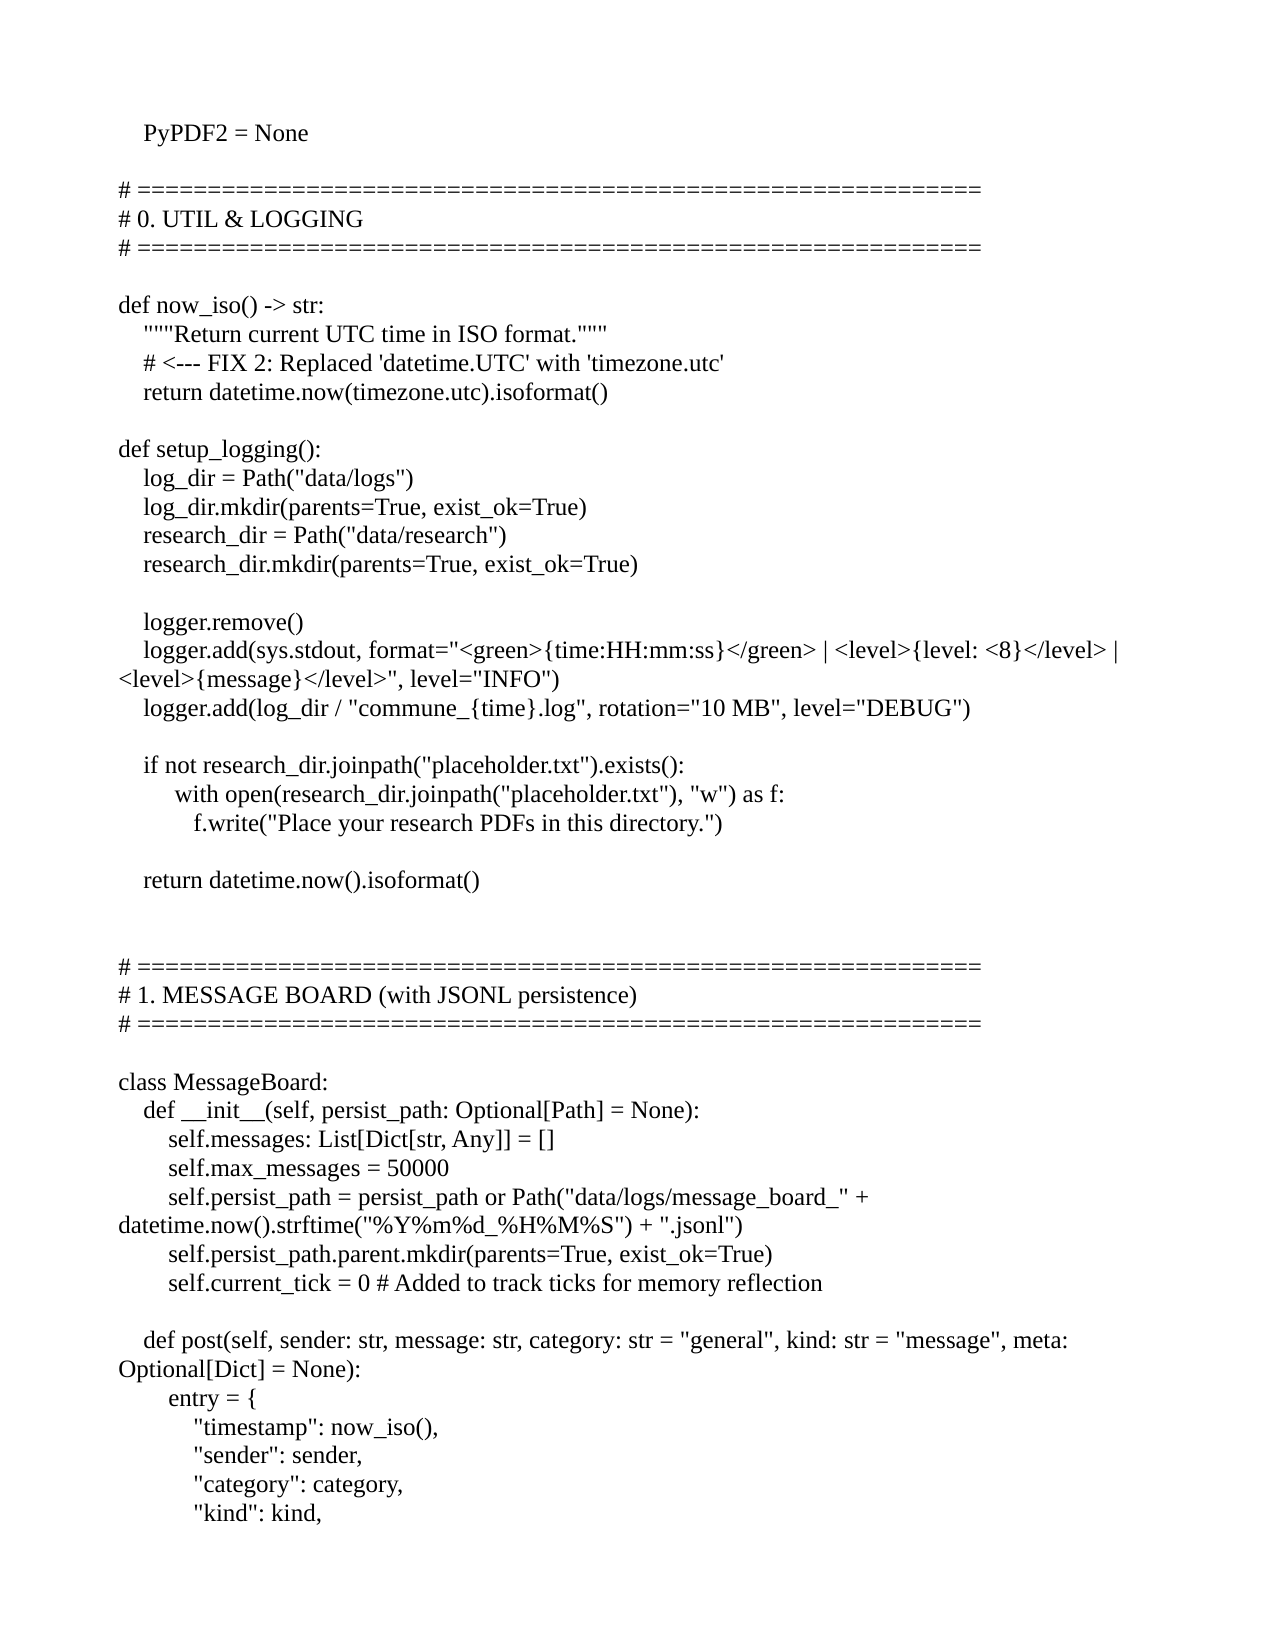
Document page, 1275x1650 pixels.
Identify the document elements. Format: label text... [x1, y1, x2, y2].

text "sender": sender, [118, 1441, 1157, 1469]
text "kind": kind, [118, 1498, 1157, 1527]
text # 1. MESSAGE BOARD (with JSONL persistence) [118, 981, 1157, 1009]
text research_dir.mkdir(parents=True, exist_ok=True) [118, 549, 1157, 578]
text log_dir.mkdir(parents=True, exist_ok=True) [118, 492, 1157, 521]
text PyPDF2 = None [118, 118, 1157, 147]
text def setup_logging(): [118, 434, 1157, 463]
text class MessageBoard: [118, 1067, 1157, 1096]
text # <--- FIX 2: Replaced 'datetime.UTC' with 'timezone.utc' [118, 348, 1157, 377]
text """Return current UTC time in ISO format.""" [118, 319, 1157, 348]
text self.max_messages = 50000 [118, 1153, 1157, 1182]
text log_dir = Path("data/logs") [118, 463, 1157, 492]
text f.write("Place your research PDFs in this directory.") [118, 808, 1157, 837]
text if not research_dir.joinpath("placeholder.txt").exists(): [118, 751, 1157, 779]
text "timestamp": now_iso(), [118, 1412, 1157, 1441]
text logger.add(log_dir / "commune_{time}.log", rotation="10 MB", level="DEBUG") [118, 693, 1157, 722]
text entry = { [118, 1383, 1157, 1412]
text # ============================================================ [118, 176, 1157, 204]
text # ============================================================ [118, 952, 1157, 981]
text def __init__(self, persist_path: Optional[Path] = None): [118, 1096, 1157, 1124]
text "category": category, [118, 1469, 1157, 1498]
text self.persist_path.parent.mkdir(parents=True, exist_ok=True) [118, 1239, 1157, 1268]
text self.persist_path = persist_path or Path("data/logs/message_board_" + datetime.now().strftime("%Y%m%d_%H%M%S") + ".jsonl") [118, 1182, 1157, 1239]
text logger.add(sys.stdout, format="<green>{time:HH:mm:ss}</green> | <level>{level: <8}</level> | <level>{message}</level>", level="INFO") [118, 636, 1157, 693]
text return datetime.now().isoformat() [118, 866, 1157, 894]
text # ============================================================ [118, 1009, 1157, 1038]
text self.current_tick = 0 # Added to track ticks for memory reflection [118, 1268, 1157, 1297]
text def now_iso() -> str: [118, 291, 1157, 319]
text def post(self, sender: str, message: str, category: str = "general", kind: str = "message", meta: Optional[Dict] = None): [118, 1326, 1157, 1383]
text research_dir = Path("data/research") [118, 521, 1157, 549]
text logger.remove() [118, 607, 1157, 636]
text # 0. UTIL & LOGGING [118, 204, 1157, 233]
text return datetime.now(timezone.utc).isoformat() [118, 377, 1157, 406]
text with open(research_dir.joinpath("placeholder.txt"), "w") as f: [118, 779, 1157, 808]
text # ============================================================ [118, 233, 1157, 262]
text self.messages: List[Dict[str, Any]] = [] [118, 1124, 1157, 1153]
